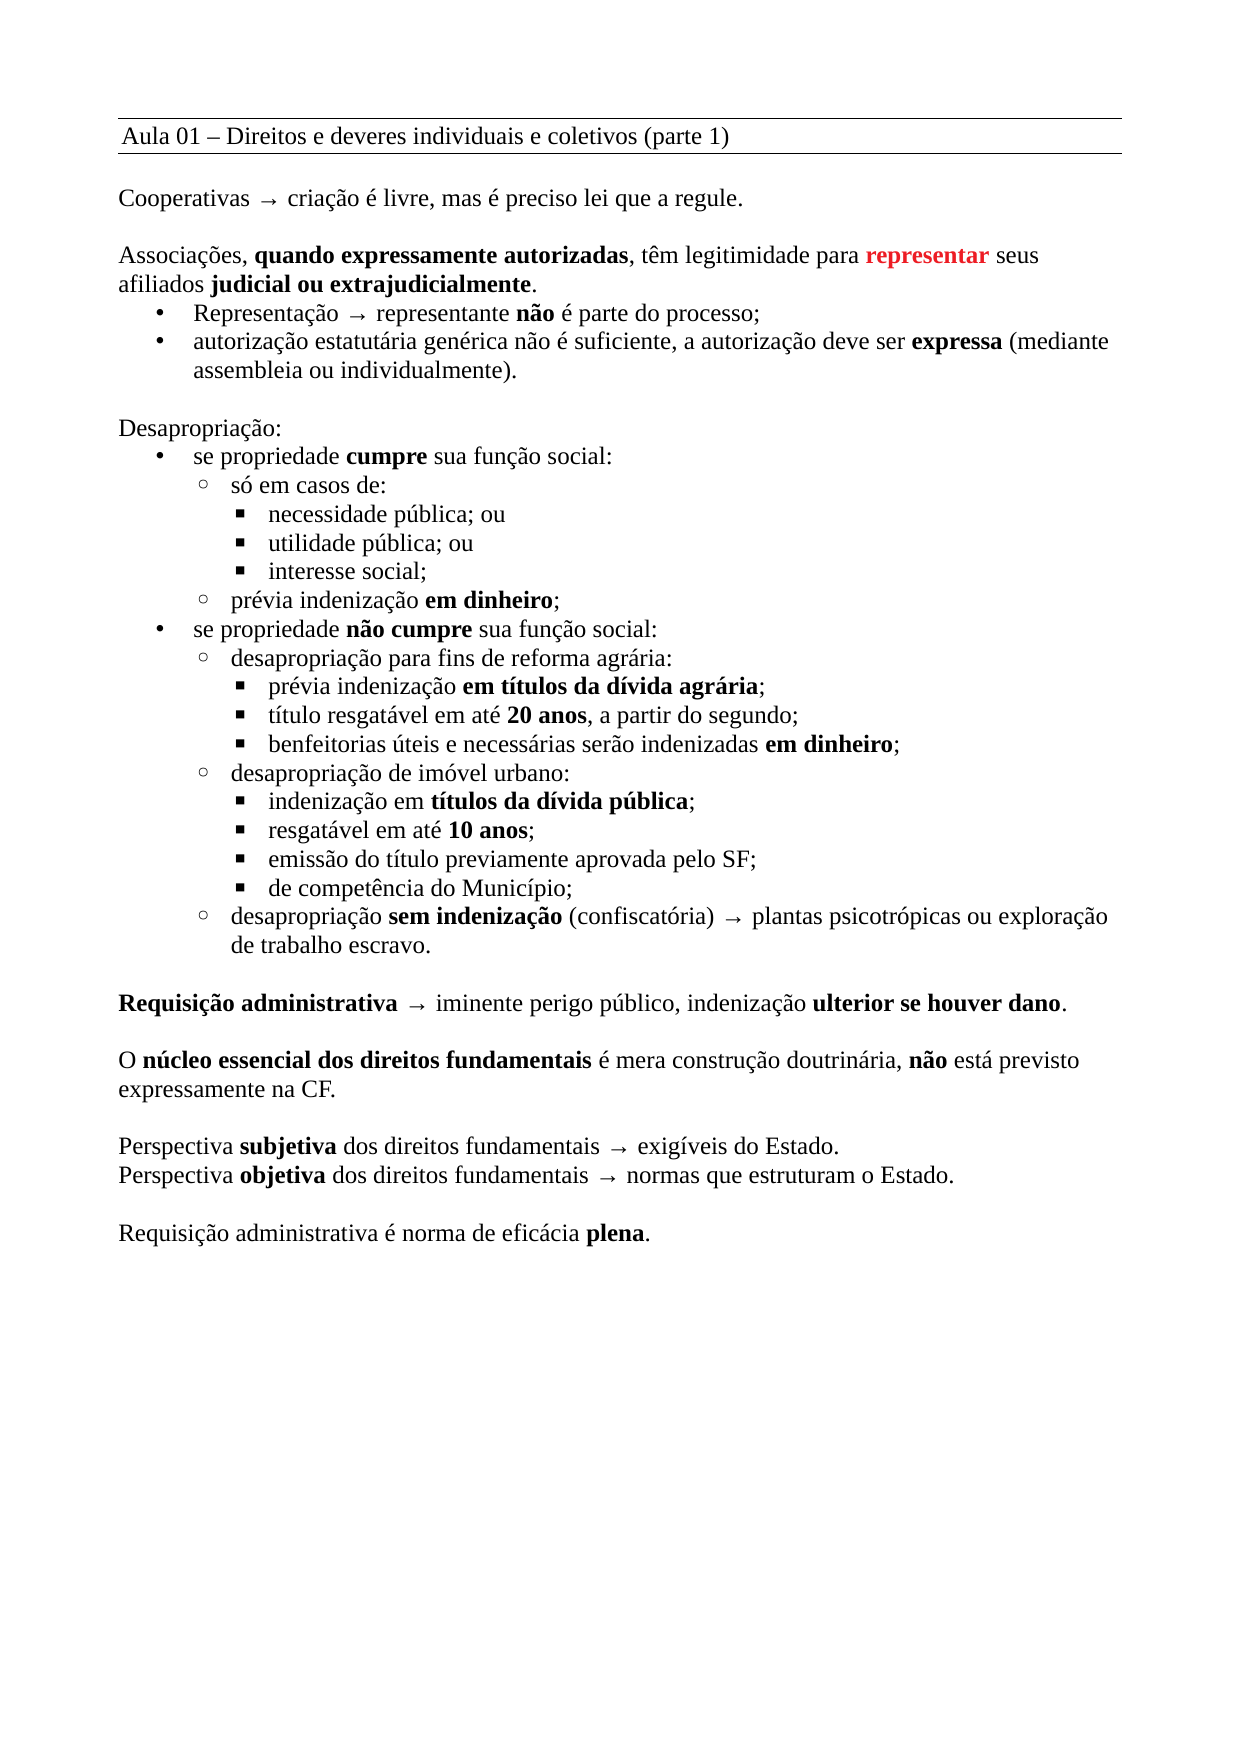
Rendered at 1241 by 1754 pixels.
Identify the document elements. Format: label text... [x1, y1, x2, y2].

list se propriedade não cumpre sua função social: [156, 614, 1122, 643]
text O núcleo essencial dos direitos fundamentais é mera construção doutrinária, não está previsto expressamente na CF. [118, 1045, 1122, 1103]
text Desapropriação: [118, 413, 1122, 441]
list desapropriação de imóvel urbano: [193, 758, 1122, 786]
list prévia indenização em títulos da dívida agrária; [231, 671, 1122, 700]
list interesse social; [231, 556, 1122, 585]
list benfeitorias úteis e necessárias serão indenizadas em dinheiro; [231, 729, 1122, 758]
list título resgatável em até 20 anos, a partir do segundo; [231, 700, 1122, 729]
text Cooperativas → criação é livre, mas é preciso lei que a regule. [118, 183, 1122, 211]
list Representação → representante não é parte do processo; [156, 298, 1122, 326]
list necessidade pública; ou [231, 499, 1122, 528]
list indenização em títulos da dívida pública; [231, 786, 1122, 815]
list emissão do título previamente aprovada pelo SF; [231, 844, 1122, 873]
text Perspectiva subjetiva dos direitos fundamentais → exigíveis do Estado. [118, 1131, 1122, 1160]
text Requisição administrativa → iminente perigo público, indenização ulterior se houver dano. [118, 988, 1122, 1016]
text Requisição administrativa é norma de eficácia plena. [118, 1218, 1122, 1246]
list desapropriação para fins de reforma agrária: [193, 643, 1122, 671]
list prévia indenização em dinheiro; [193, 585, 1122, 614]
text Associações, quando expressamente autorizadas, têm legitimidade para representar seus afiliados judicial ou extrajudicialmente. [118, 240, 1122, 298]
list só em casos de: [193, 470, 1122, 499]
list se propriedade cumpre sua função social: [156, 441, 1122, 470]
text Perspectiva objetiva dos direitos fundamentais → normas que estruturam o Estado. [118, 1160, 1122, 1189]
list utilidade pública; ou [231, 528, 1122, 556]
list de competência do Município; [231, 873, 1122, 901]
list desapropriação sem indenização (confiscatória) → plantas psicotrópicas ou exploração de trabalho escravo. [193, 901, 1122, 959]
list resgatável em até 10 anos; [231, 815, 1122, 844]
list autorização estatutária genérica não é suficiente, a autorização deve ser expressa (mediante assembleia ou individualmente). [156, 326, 1122, 384]
